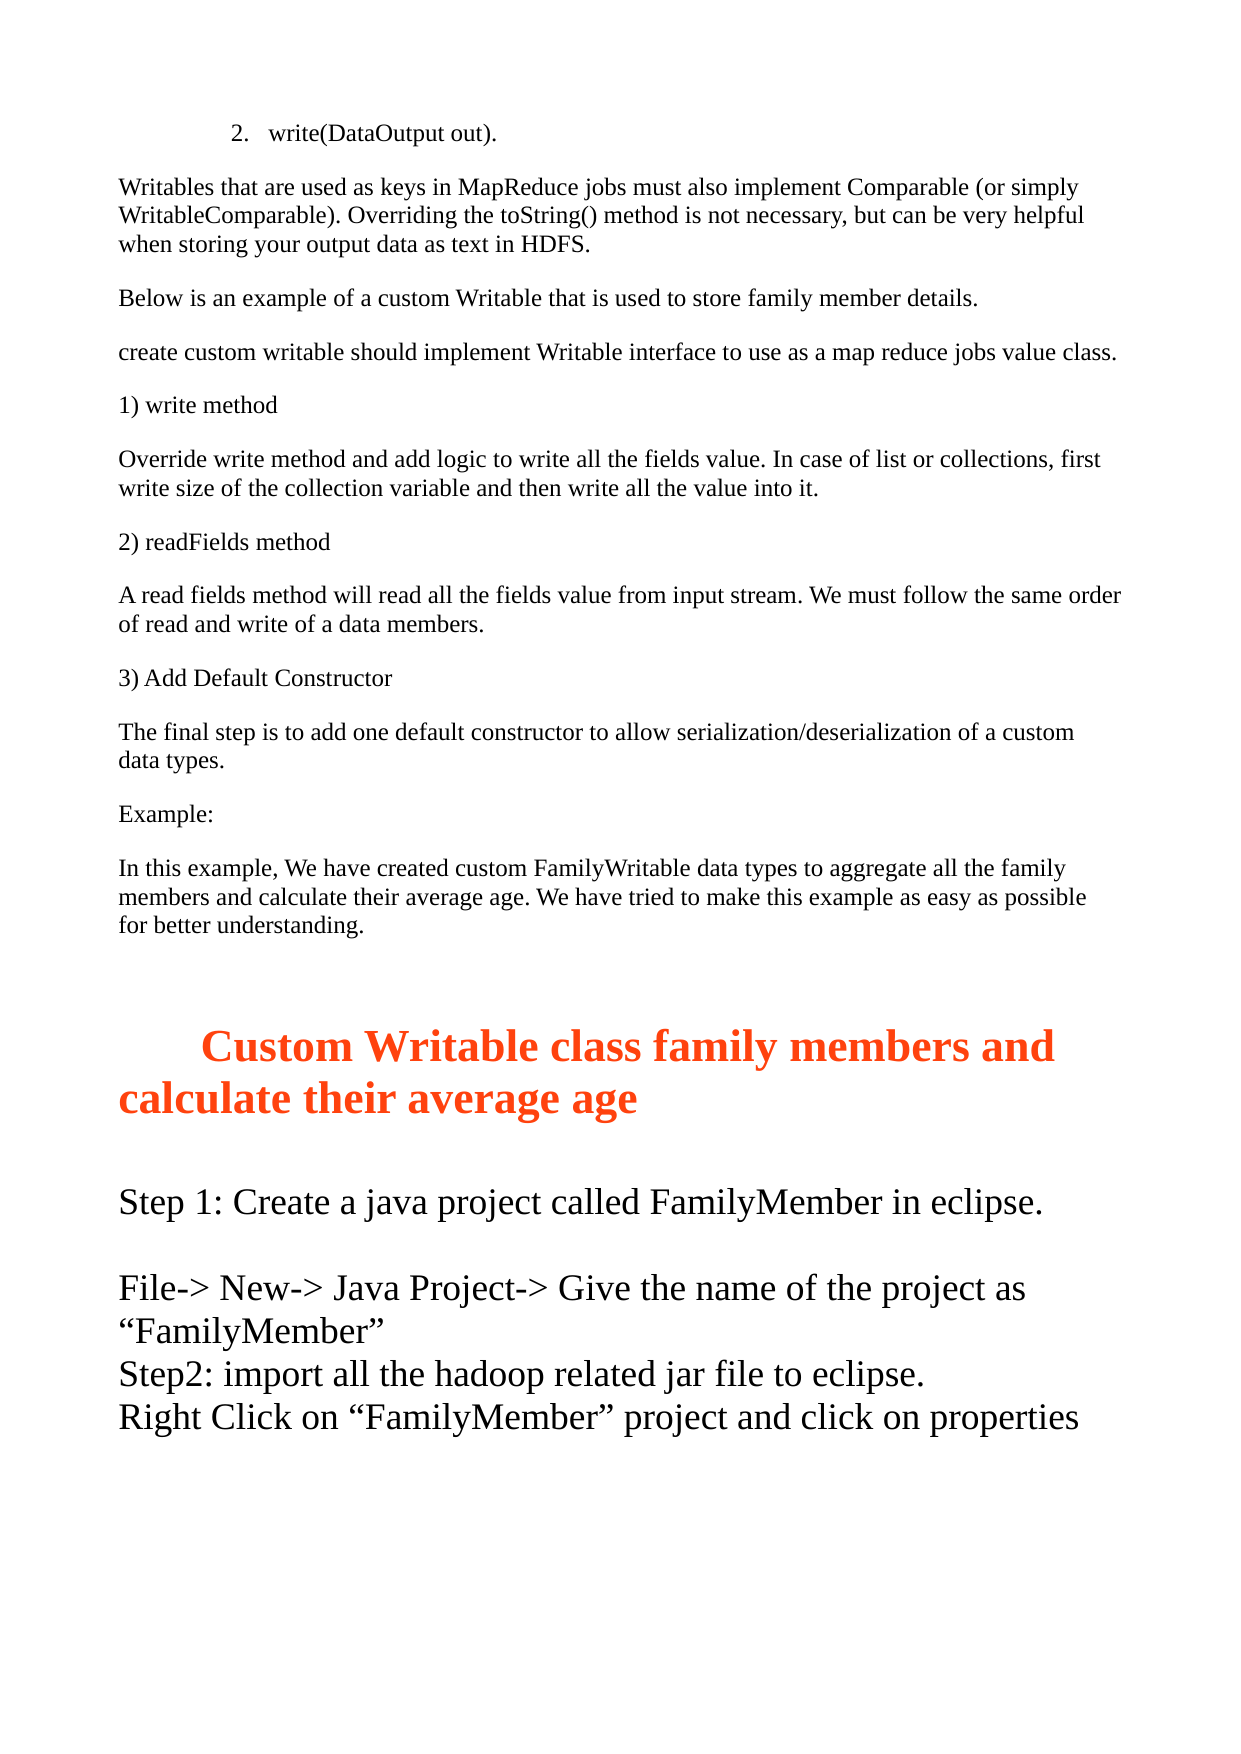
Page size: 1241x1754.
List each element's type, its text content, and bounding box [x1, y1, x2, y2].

subtitle A read fields method will read all the fields value from input stream. We must follow the same order of read and write of a data members. [118, 581, 1122, 638]
subtitle Custom Writable class family members and calculate their average age [118, 1018, 1122, 1123]
subtitle 1) write method [118, 391, 1122, 419]
subtitle Writables that are used as keys in MapReduce jobs must also implement Comparable (or simply WritableComparable). Overriding the toString() method is not necessary, but can be very helpful when storing your output data as text in HDFS. [118, 172, 1122, 258]
subtitle Example: [118, 799, 1122, 828]
subtitle Override write method and add logic to write all the fields value. In case of list or collections, first write size of the collection variable and then write all the value into it. [118, 444, 1122, 502]
subtitle Below is an example of a custom Writable that is used to store family member details. [118, 283, 1122, 312]
subtitle In this example, We have created custom FamilyWritable data types to aggregate all the family members and calculate their average age. We have tried to make this example as easy as possible for better understanding. [118, 853, 1122, 939]
text Step 1: Create a java project called FamilyMember in eclipse. [118, 1179, 1122, 1222]
subtitle create custom writable should implement Writable interface to use as a map reduce jobs value class. [118, 337, 1122, 366]
subtitle 3) Add Default Constructor [118, 663, 1122, 692]
text File-> New-> Java Project-> Give the name of the project as “FamilyMember” [118, 1265, 1122, 1352]
subtitle The final step is to add one default constructor to allow serialization/deserialization of a custom data types. [118, 717, 1122, 774]
subtitle write(DataOutput out). [231, 118, 1122, 147]
text Step2: import all the hadoop related jar file to eclipse. [118, 1352, 1122, 1395]
subtitle 2) readFields method [118, 527, 1122, 556]
text Right Click on “FamilyMember” project and click on properties [118, 1395, 1122, 1438]
